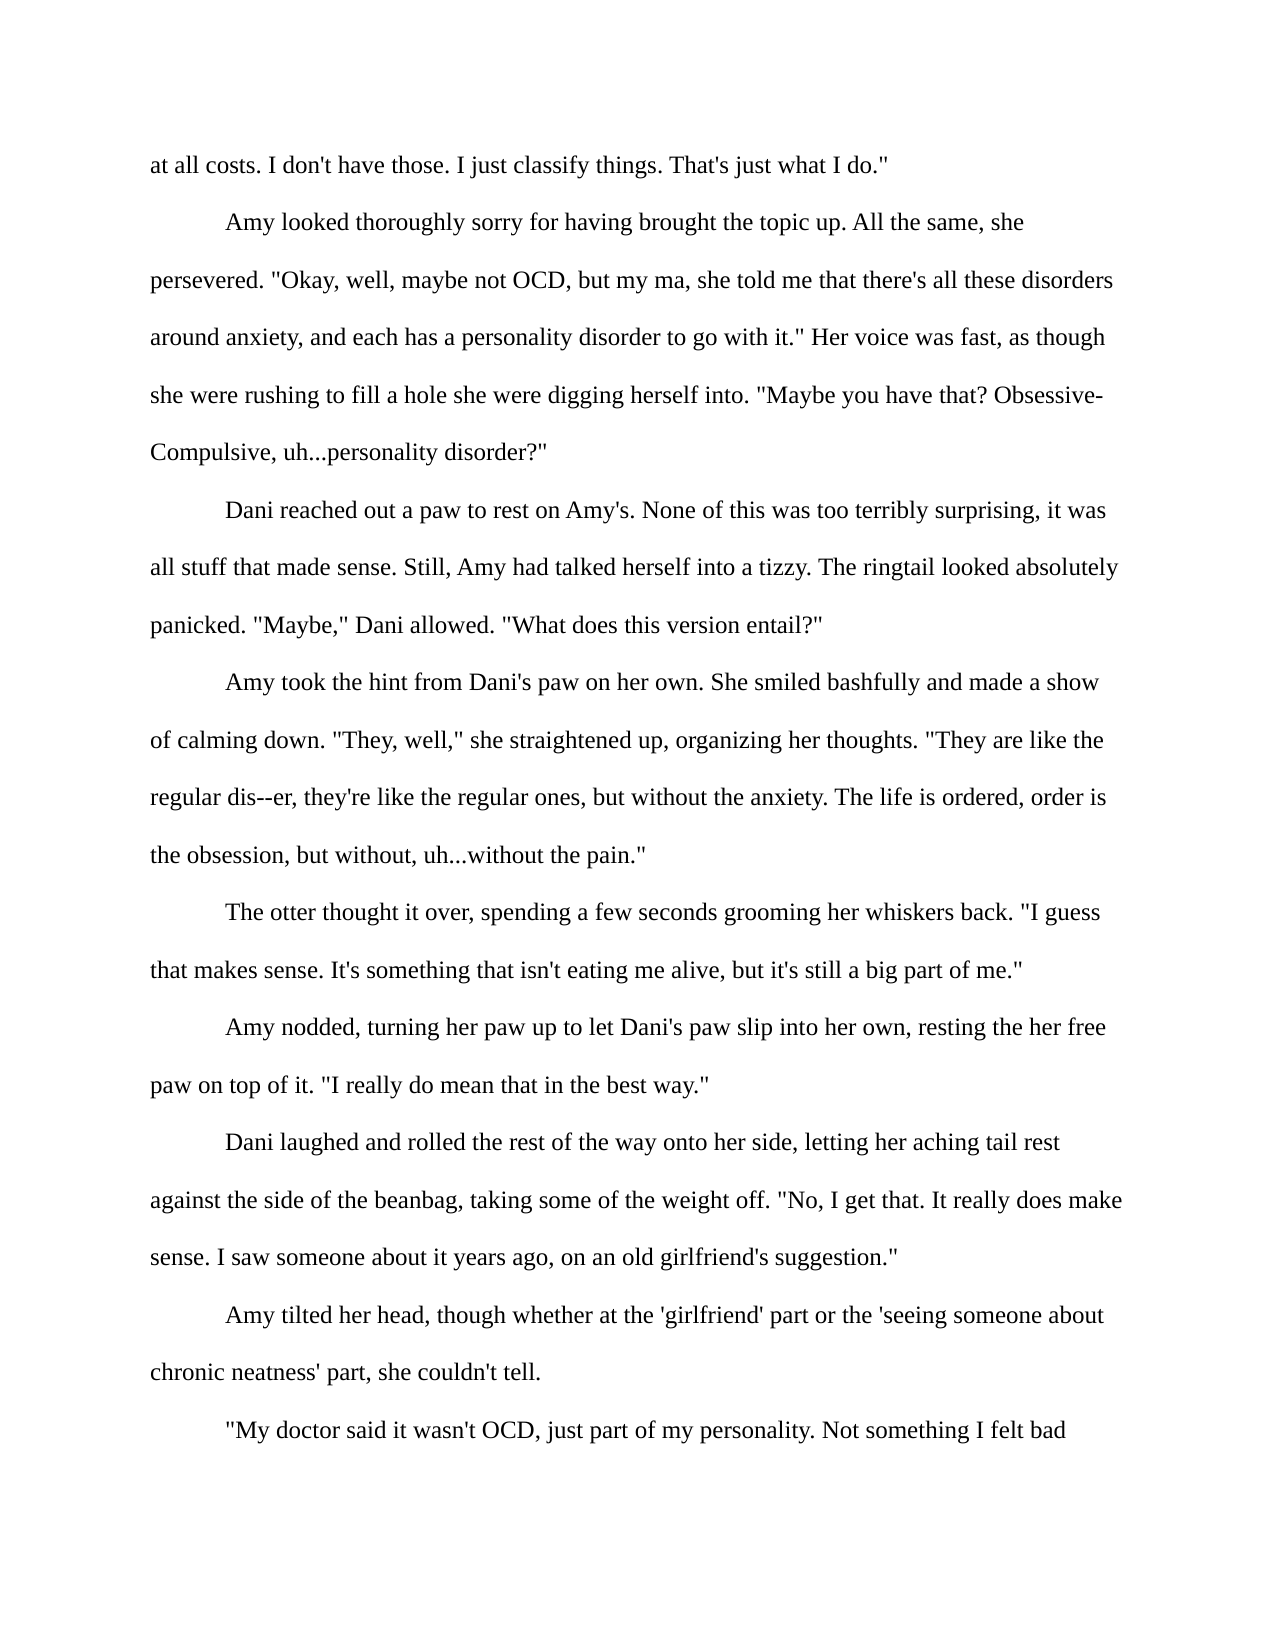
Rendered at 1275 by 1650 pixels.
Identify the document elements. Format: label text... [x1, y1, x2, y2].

text at all costs. I don't have those. I just classify things. That's just what I do." [150, 150, 1125, 179]
text Dani reached out a paw to rest on Amy's. None of this was too terribly surprising, it was all stuff that made sense. Still, Amy had talked herself into a tizzy. The ringtail looked absolutely panicked. "Maybe," Dani allowed. "What does this version entail?" [150, 495, 1125, 639]
text Amy nodded, turning her paw up to let Dani's paw slip into her own, resting the her free paw on top of it. "I really do mean that in the best way." [150, 1012, 1125, 1099]
text Amy looked thoroughly sorry for having brought the topic up. All the same, she persevered. "Okay, well, maybe not OCD, but my ma, she told me that there's all these disorders around anxiety, and each has a personality disorder to go with it." Her voice was fast, as though she were rushing to fill a hole she were digging herself into. "Maybe you have that? Obsessive-Compulsive, uh...personality disorder?" [150, 207, 1125, 466]
text Amy took the hint from Dani's paw on her own. She smiled bashfully and made a show of calming down. "They, well," she straightened up, organizing her thoughts. "They are like the regular dis--er, they're like the regular ones, but without the anxiety. The life is ordered, order is the obsession, but without, uh...without the pain." [150, 667, 1125, 869]
text Dani laughed and rolled the rest of the way onto her side, letting her aching tail rest against the side of the beanbag, taking some of the weight off. "No, I get that. It really does make sense. I saw someone about it years ago, on an old girlfriend's suggestion." [150, 1127, 1125, 1271]
text The otter thought it over, spending a few seconds grooming her whiskers back. "I guess that makes sense. It's something that isn't eating me alive, but it's still a big part of me." [150, 897, 1125, 984]
text Amy tilted her head, though whether at the 'girlfriend' part or the 'seeing someone about chronic neatness' part, she couldn't tell. [150, 1300, 1125, 1386]
text "My doctor said it wasn't OCD, just part of my personality. Not something I felt bad [150, 1415, 1125, 1444]
